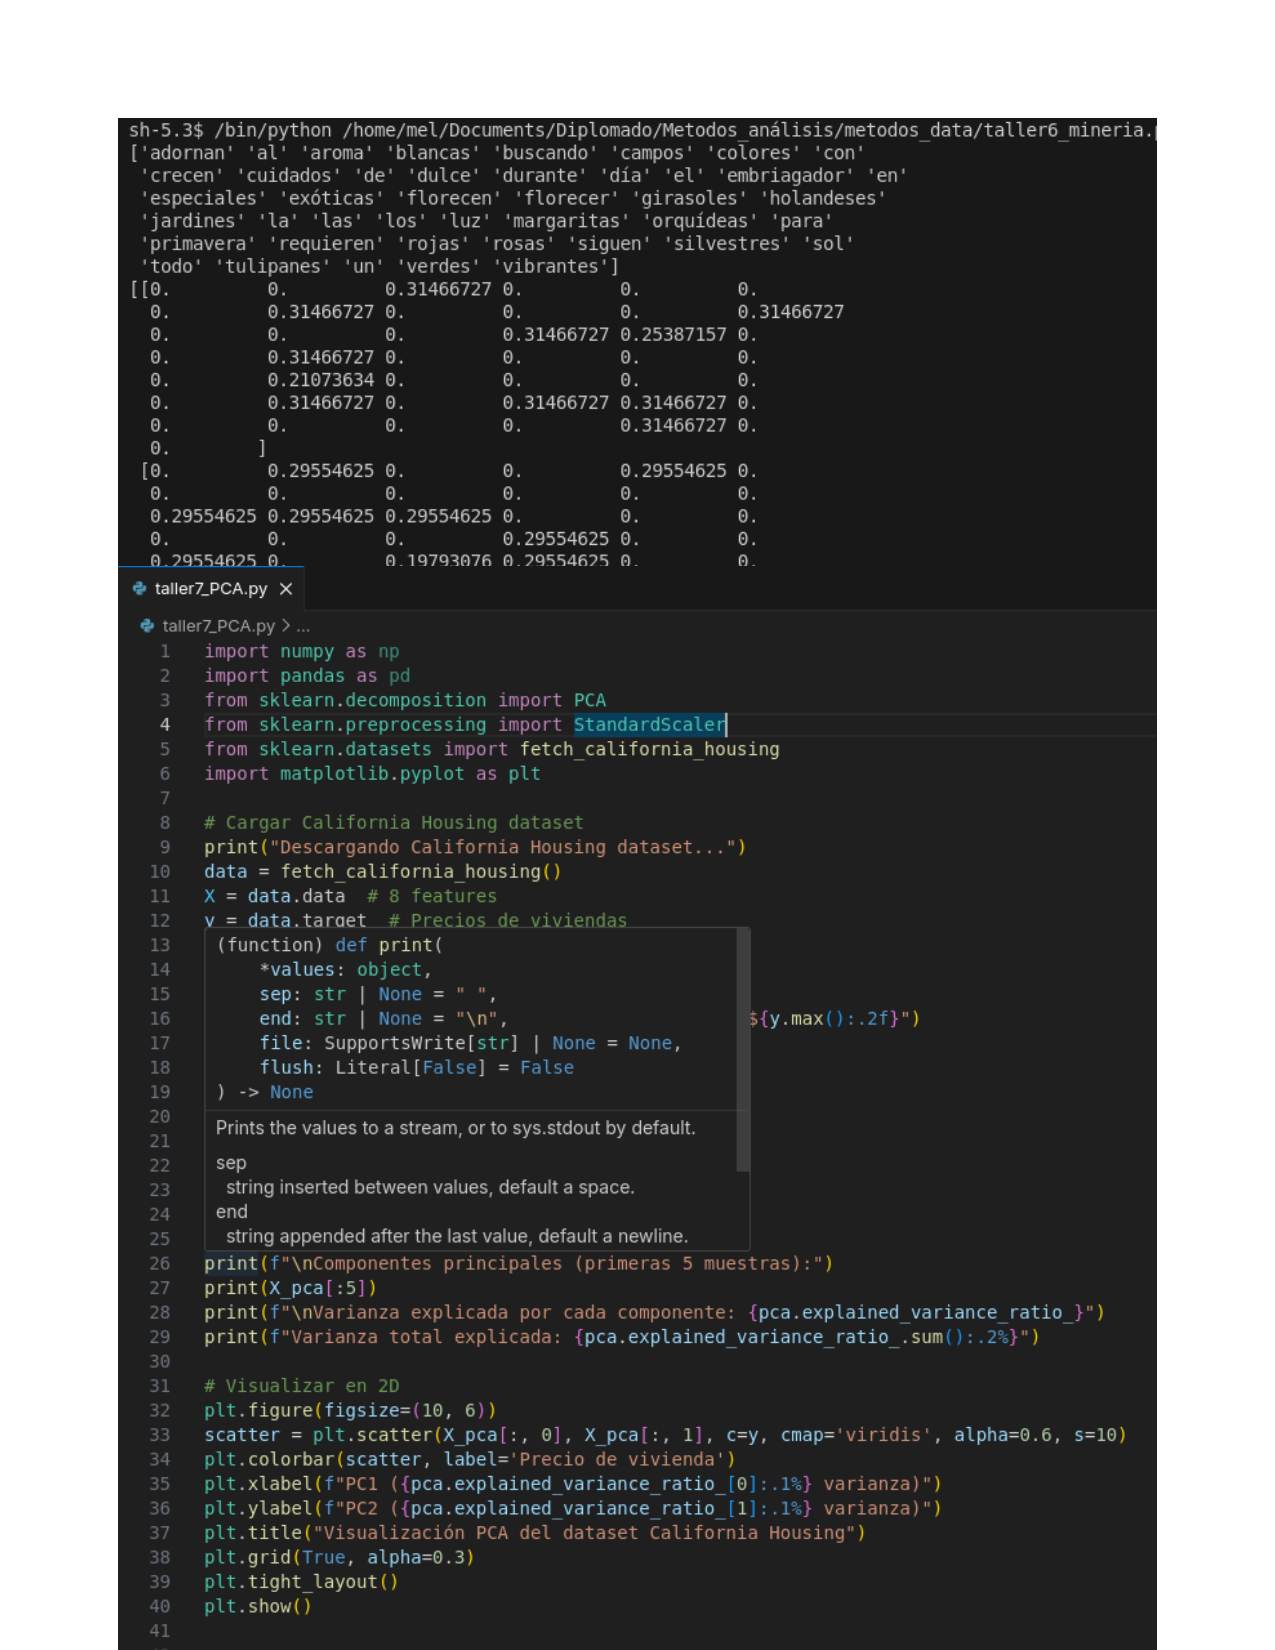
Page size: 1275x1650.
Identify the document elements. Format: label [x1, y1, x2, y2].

picture [118, 118, 1157, 1650]
